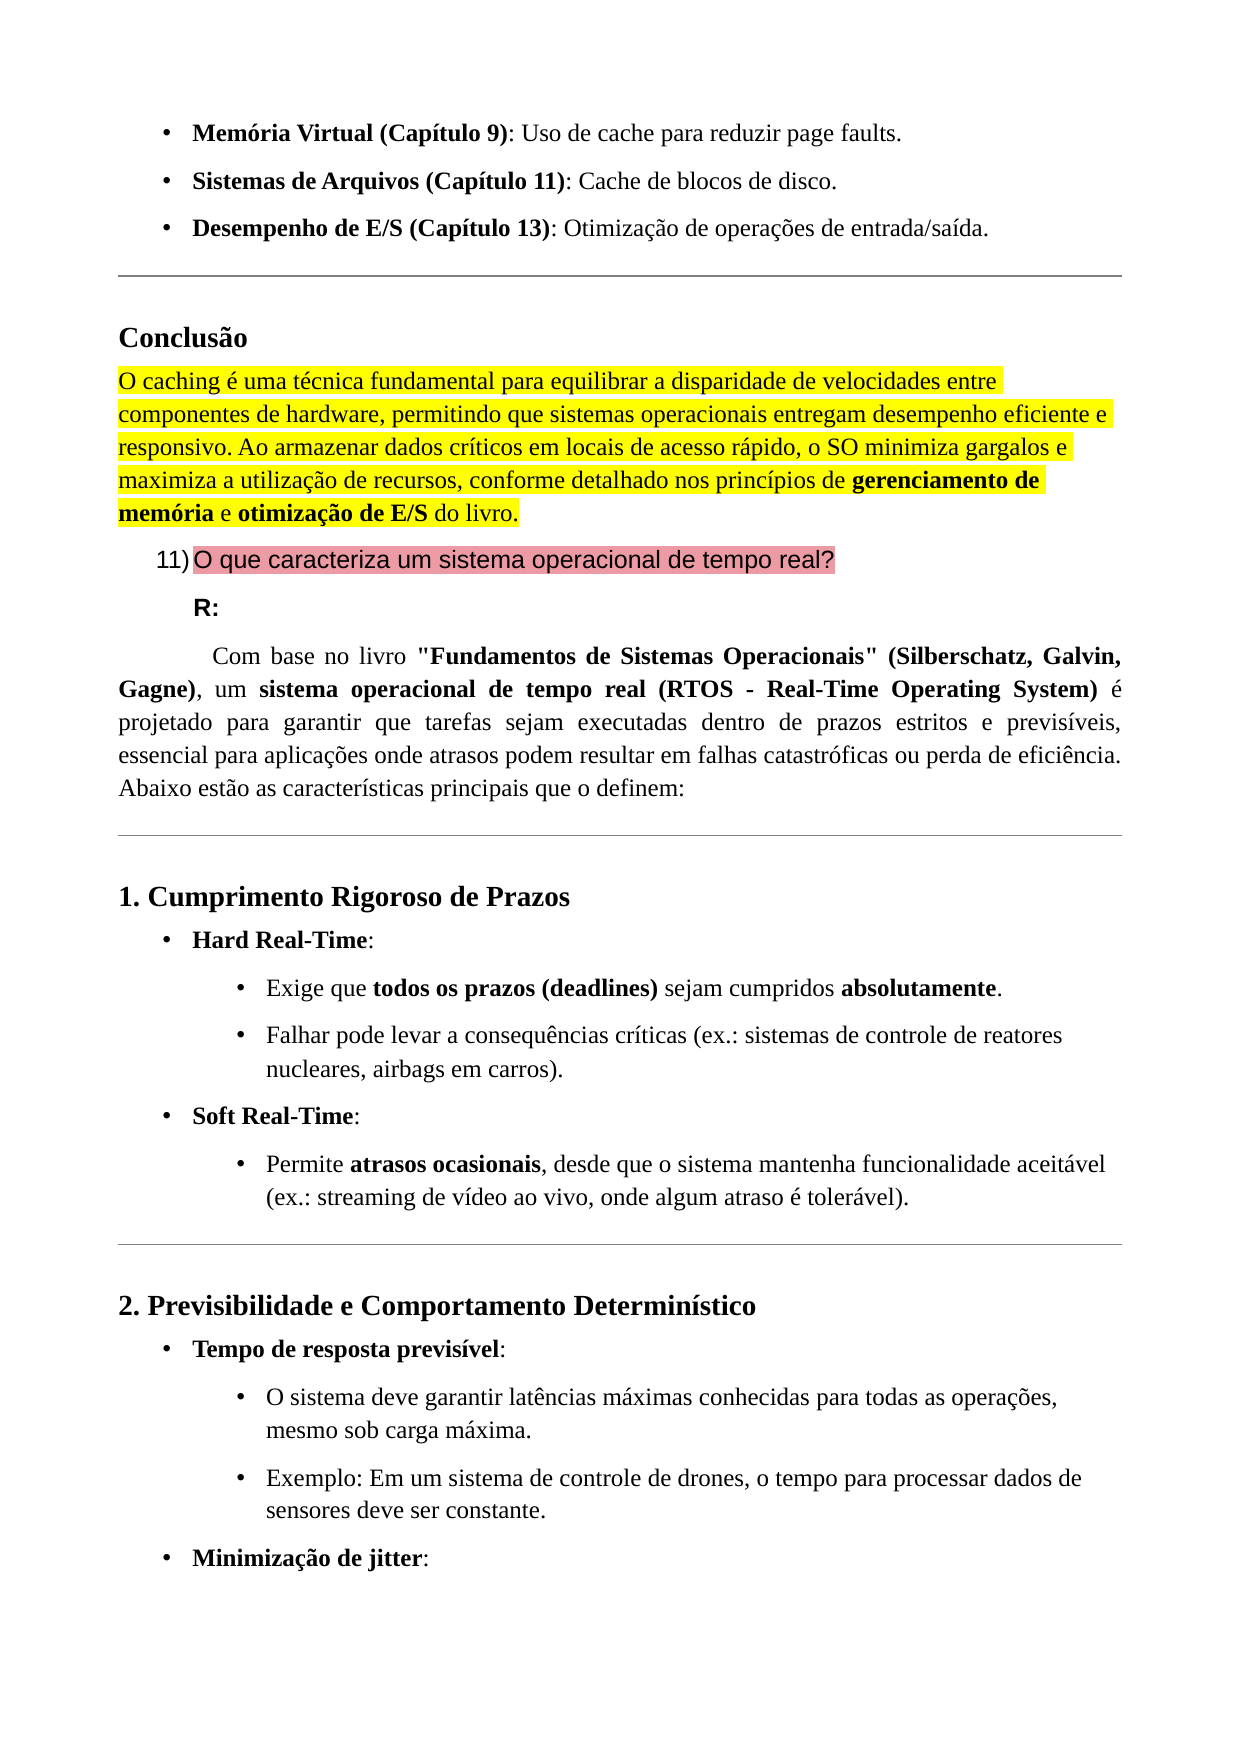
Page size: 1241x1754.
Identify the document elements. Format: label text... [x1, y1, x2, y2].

subtitle Conclusão [118, 320, 1122, 353]
list Desempenho de E/S (Capítulo 13): Otimização de operações de entrada/saída. [162, 213, 1122, 242]
list Permite atrasos ocasionais, desde que o sistema mantenha funcionalidade aceitável (ex.: streaming de vídeo ao vivo, onde algum atraso é tolerável). [236, 1149, 1122, 1211]
list Memória Virtual (Capítulo 9): Uso de cache para reduzir page faults. [162, 118, 1122, 147]
list O sistema deve garantir latências máximas conhecidas para todas as operações, mesmo sob carga máxima. [236, 1382, 1122, 1444]
list O que caracteriza um sistema operacional de tempo real? [156, 546, 1122, 574]
list Falhar pode levar a consequências críticas (ex.: sistemas de controle de reatores nucleares, airbags em carros). [236, 1021, 1122, 1082]
list Exige que todos os prazos (deadlines) sejam cumpridos absolutamente. [236, 973, 1122, 1002]
list Tempo de resposta previsível: [162, 1334, 1122, 1363]
list Hard Real-Time: [162, 925, 1122, 954]
list Minimização de jitter: [162, 1543, 1122, 1572]
text O caching é uma técnica fundamental para equilibrar a disparidade de velocidades entre componentes de hardware, permitindo que sistemas operacionais entregam desempenho eficiente e responsivo. Ao armazenar dados críticos em locais de acesso rápido, o SO minimiza gargalos e maximiza a utilização de recursos, conforme detalhado nos princípios de gerenciamento de memória e otimização de E/S do livro. [118, 366, 1122, 527]
list Sistemas de Arquivos (Capítulo 11): Cache de blocos de disco. [162, 166, 1122, 194]
list Soft Real-Time: [162, 1101, 1122, 1130]
list Exemplo: Em um sistema de controle de drones, o tempo para processar dados de sensores deve ser constante. [236, 1463, 1122, 1524]
text Com base no livro "Fundamentos de Sistemas Operacionais" (Silberschatz, Galvin, Gagne), um sistema operacional de tempo real (RTOS - Real-Time Operating System) é projetado para garantir que tarefas sejam executadas dentro de prazos estritos e previsíveis, essencial para aplicações onde atrasos podem resultar em falhas catastróficas ou perda de eficiência. Abaixo estão as características principais que o definem: [118, 641, 1122, 802]
subtitle 1. Cumprimento Rigoroso de Prazos [118, 879, 1122, 913]
list R: [156, 593, 1122, 622]
subtitle 2. Previsibilidade e Comportamento Determinístico [118, 1288, 1122, 1322]
